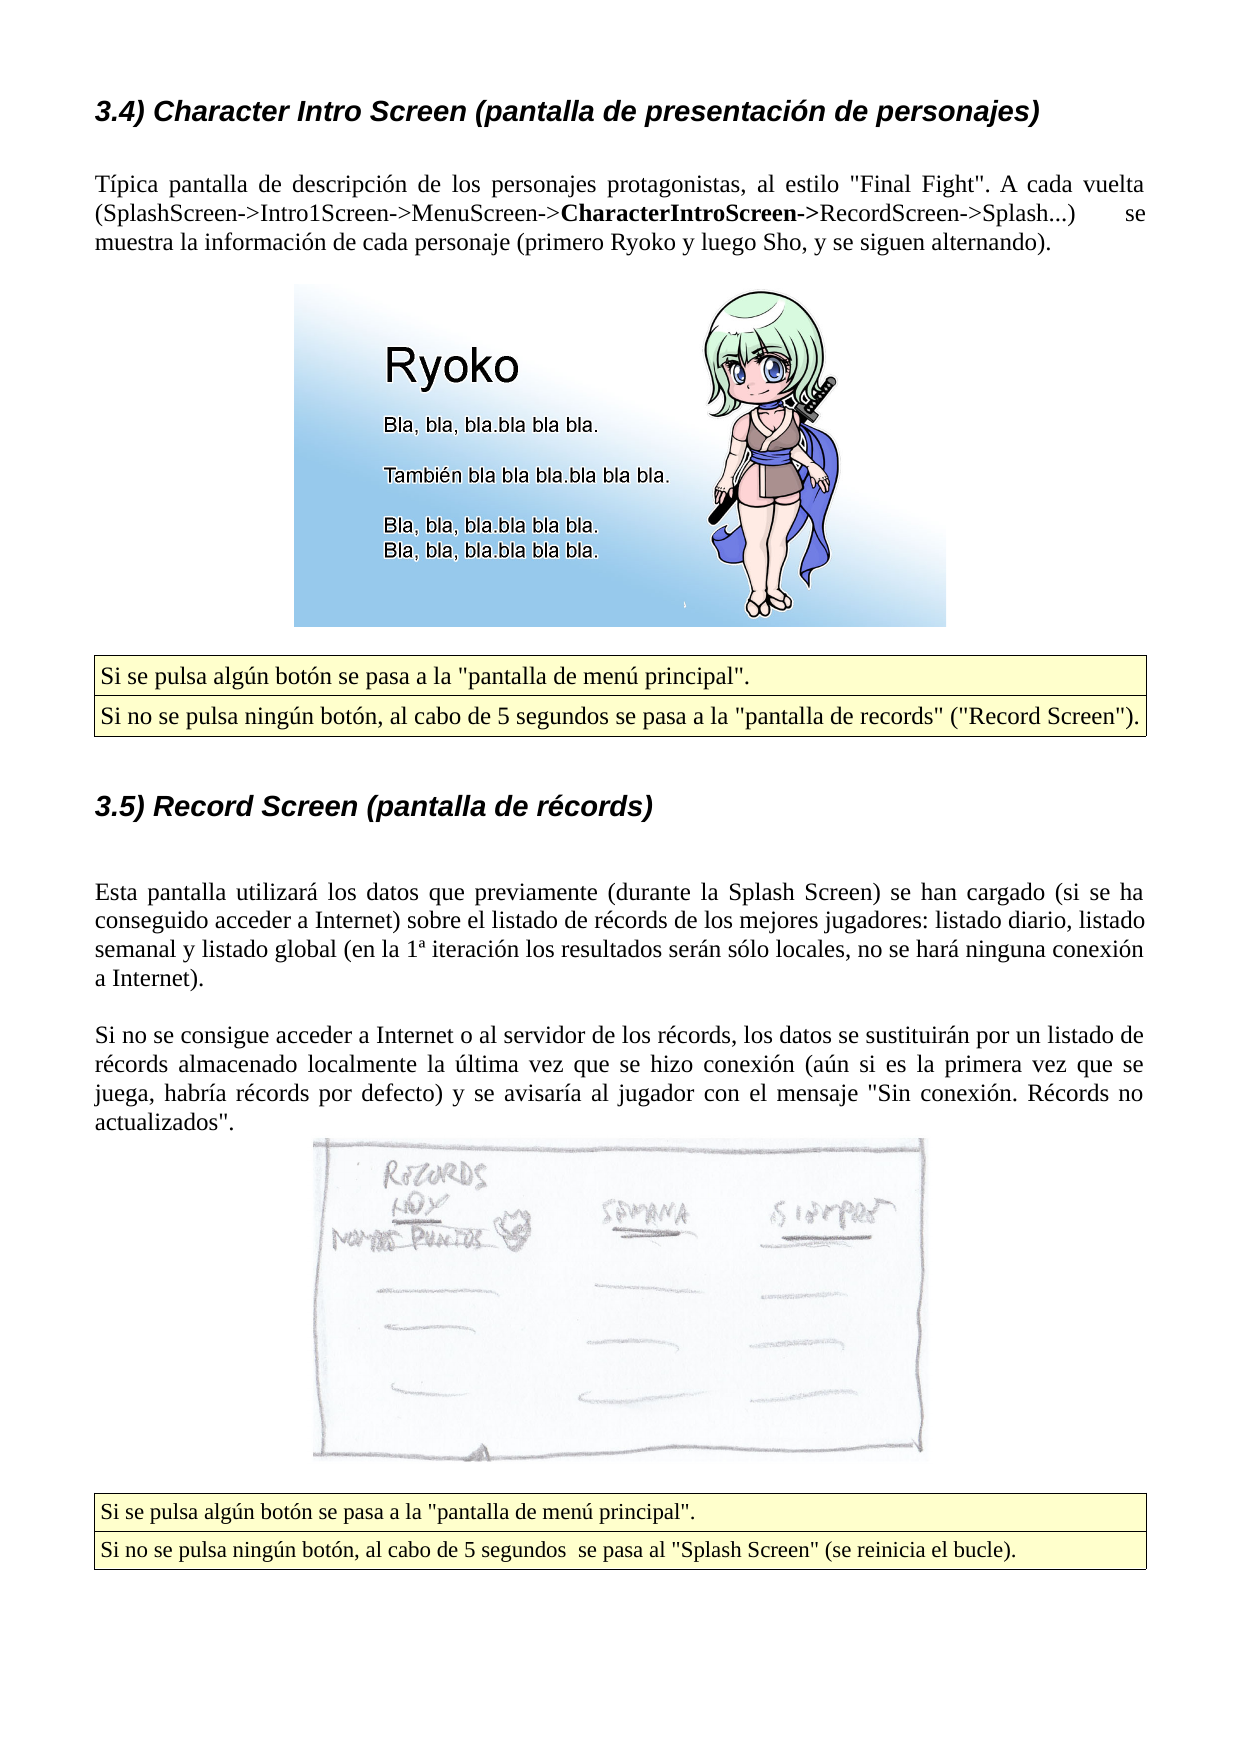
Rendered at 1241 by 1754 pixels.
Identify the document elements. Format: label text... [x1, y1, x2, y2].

subtitle 3.4) Character Intro Screen (pantalla de presentación de personajes) [94, 94, 1146, 128]
table_header Si se pulsa algún botón se pasa a la "pantalla de menú principal". [95, 1494, 1146, 1531]
picture [307, 1135, 934, 1464]
subtitle 3.5) Record Screen (pantalla de récords) [94, 789, 1146, 823]
table_cell Si no se pulsa ningún botón, al cabo de 5 segundos se pasa a la "pantalla de records" ("Record Screen"). [95, 696, 1146, 736]
picture [294, 284, 947, 627]
text Típica pantalla de descripción de los personajes protagonistas, al estilo "Final Fight". A cada vuelta (SplashScreen->Intro1Screen->MenuScreen->CharacterIntroScreen->RecordScreen->Splash...) se muestra la información de cada personaje (primero Ryoko y luego Sho, y se siguen alternando). [94, 169, 1146, 256]
text Si no se consigue acceder a Internet o al servidor de los récords, los datos se sustituirán por un listado de récords almacenado localmente la última vez que se hizo conexión (aún si es la primera vez que se juega, habría récords por defecto) y se avisaría al jugador con el mensaje "Sin conexión. Récords no actualizados". [94, 1021, 1146, 1136]
text Esta pantalla utilizará los datos que previamente (durante la Splash Screen) se han cargado (si se ha conseguido acceder a Internet) sobre el listado de récords de los mejores jugadores: listado diario, listado semanal y listado global (en la 1ª iteración los resultados serán sólo locales, no se hará ninguna conexión a Internet). [94, 877, 1146, 992]
table_header Si se pulsa algún botón se pasa a la "pantalla de menú principal". [95, 656, 1146, 695]
table_cell Si no se pulsa ningún botón, al cabo de 5 segundos se pasa al "Splash Screen" (se reinicia el bucle). [95, 1532, 1146, 1568]
